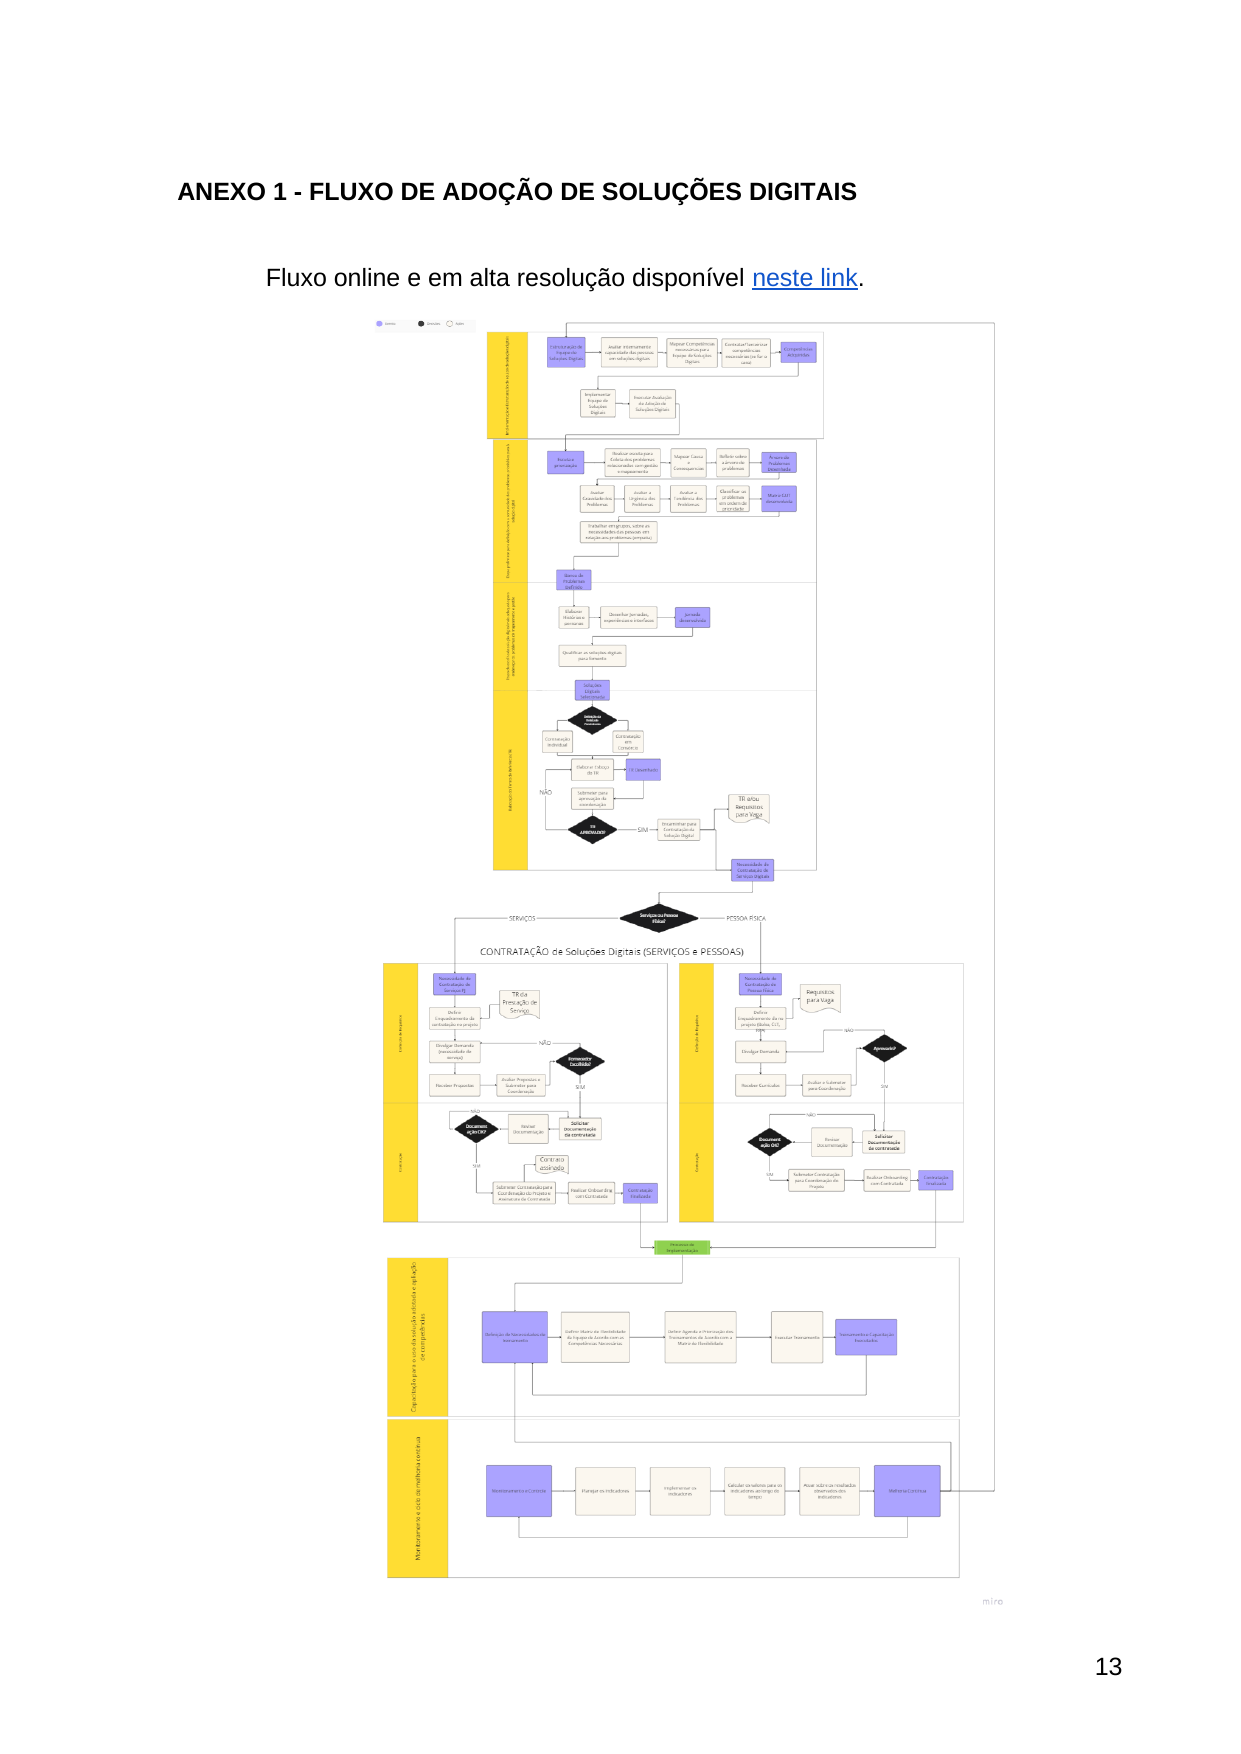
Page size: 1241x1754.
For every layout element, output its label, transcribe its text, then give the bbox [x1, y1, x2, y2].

picture [371, 306, 1017, 1619]
subtitle ANEXO 1 - FLUXO DE ADOÇÃO DE SOLUÇÕES DIGITAIS [177, 177, 1122, 206]
text Fluxo online e em alta resolução disponível neste link. [177, 263, 1122, 292]
